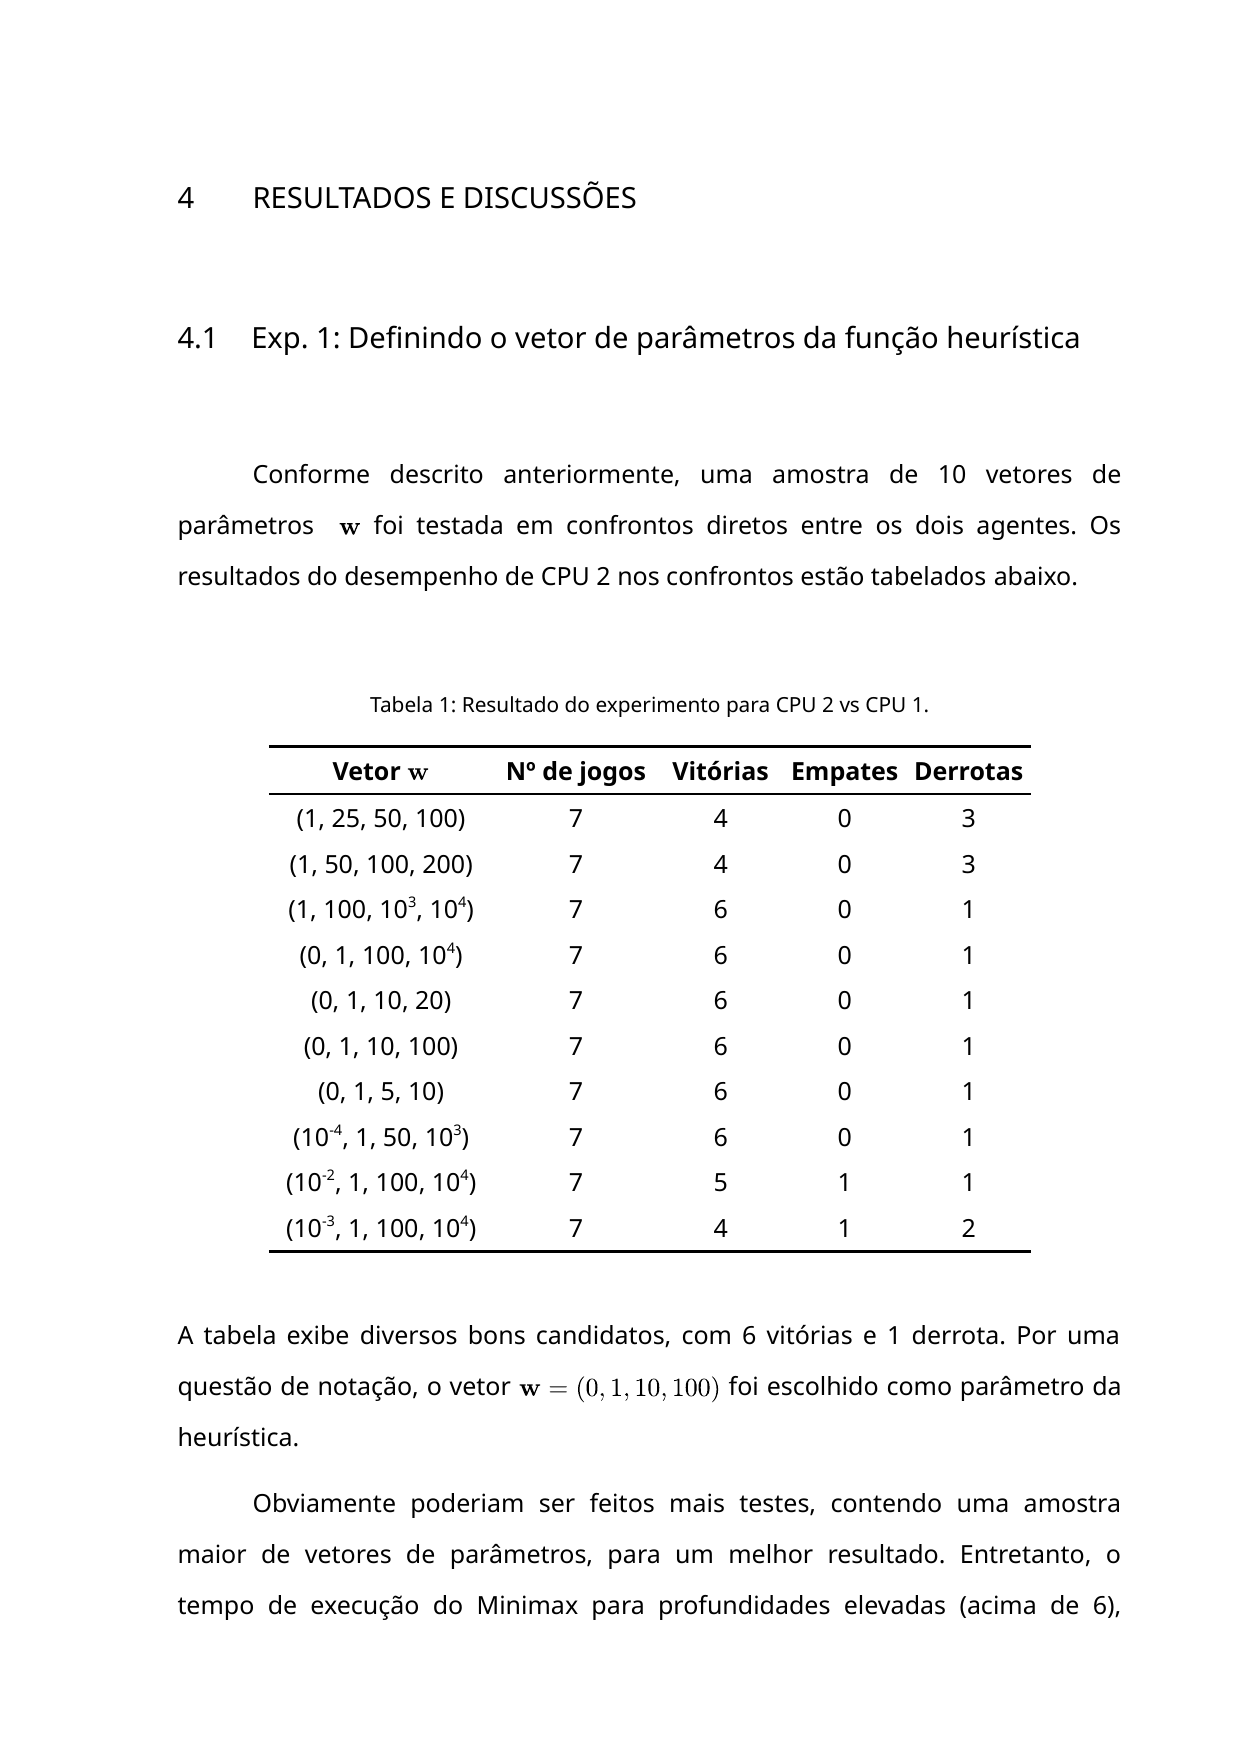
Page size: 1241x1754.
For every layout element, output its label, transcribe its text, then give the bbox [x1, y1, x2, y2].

table_cell 4 [658, 1205, 782, 1250]
table_cell 0 [783, 795, 906, 841]
text Tabela 1: Resultado do experimento para CPU 2 vs CPU 1. [177, 690, 1122, 719]
table_cell 4 [658, 841, 782, 886]
table_cell 7 [493, 795, 658, 841]
table_cell (0, 1, 5, 10) [269, 1068, 493, 1114]
table_cell 3 [906, 841, 1031, 886]
table_cell 3 [906, 795, 1031, 841]
table_cell 7 [493, 977, 658, 1023]
table_cell 0 [783, 886, 906, 932]
table_cell 6 [658, 1114, 782, 1159]
table_cell 7 [493, 1159, 658, 1205]
table_cell 7 [493, 932, 658, 977]
table_cell 5 [658, 1159, 782, 1205]
table_cell 1 [906, 977, 1031, 1023]
table_header Empates [783, 748, 906, 793]
table_cell 0 [783, 1023, 906, 1068]
table_header Vetor [269, 748, 493, 793]
table_cell 7 [493, 1205, 658, 1250]
table_cell 6 [658, 977, 782, 1023]
table_cell (0, 1, 100, 104) [269, 932, 493, 977]
table_cell 1 [783, 1159, 906, 1205]
table_cell 1 [906, 886, 1031, 932]
table_cell 7 [493, 841, 658, 886]
table_cell 6 [658, 1023, 782, 1068]
table_cell (10-2, 1, 100, 104) [269, 1159, 493, 1205]
table_header Nº de jogos [493, 748, 658, 793]
table_cell 1 [906, 1159, 1031, 1205]
table_cell 1 [906, 1114, 1031, 1159]
table_cell (0, 1, 10, 100) [269, 1023, 493, 1068]
table_cell (0, 1, 10, 20) [269, 977, 493, 1023]
table_cell (10-4, 1, 50, 103) [269, 1114, 493, 1159]
table_cell 7 [493, 886, 658, 932]
table_cell 7 [493, 1023, 658, 1068]
table_cell 6 [658, 886, 782, 932]
table_cell (1, 100, 103, 104) [269, 886, 493, 932]
text Obviamente poderiam ser feitos mais testes, contendo uma amostra maior de vetores de parâmetros, para um melhor resultado. Entretanto, o tempo de execução do Minimax para profundidades elevadas (acima de 6), [177, 1486, 1122, 1622]
table_cell 6 [658, 1068, 782, 1114]
table_cell 0 [783, 977, 906, 1023]
table_cell 0 [783, 1068, 906, 1114]
subtitle RESULTADOS E DISCUSSÕES [177, 177, 1122, 217]
table_cell (1, 50, 100, 200) [269, 841, 493, 886]
table_cell (1, 25, 50, 100) [269, 795, 493, 841]
table_cell 0 [783, 932, 906, 977]
table_header Derrotas [906, 748, 1031, 793]
table_cell 2 [906, 1205, 1031, 1250]
table_cell 1 [906, 1068, 1031, 1114]
text Conforme descrito anteriormente, uma amostra de 10 vetores de parâmetros foi testada em confrontos diretos entre os dois agentes. Os resultados do desempenho de CPU 2 nos confrontos estão tabelados abaixo. [177, 457, 1122, 593]
table_cell 7 [493, 1068, 658, 1114]
table_cell (10-3, 1, 100, 104) [269, 1205, 493, 1250]
table_cell 1 [783, 1205, 906, 1250]
table_cell 7 [493, 1114, 658, 1159]
table_cell 0 [783, 841, 906, 886]
table_header Vitórias [658, 748, 782, 793]
table_cell 4 [658, 795, 782, 841]
table_cell 0 [783, 1114, 906, 1159]
table_cell 6 [658, 932, 782, 977]
table_cell 1 [906, 1023, 1031, 1068]
text A tabela exibe diversos bons candidatos, com 6 vitórias e 1 derrota. Por uma questão de notação, o vetor foi escolhido como parâmetro da heurística. [177, 1318, 1122, 1454]
subtitle Exp. 1: Definindo o vetor de parâmetros da função heurística [177, 317, 1122, 357]
table_cell 1 [906, 932, 1031, 977]
